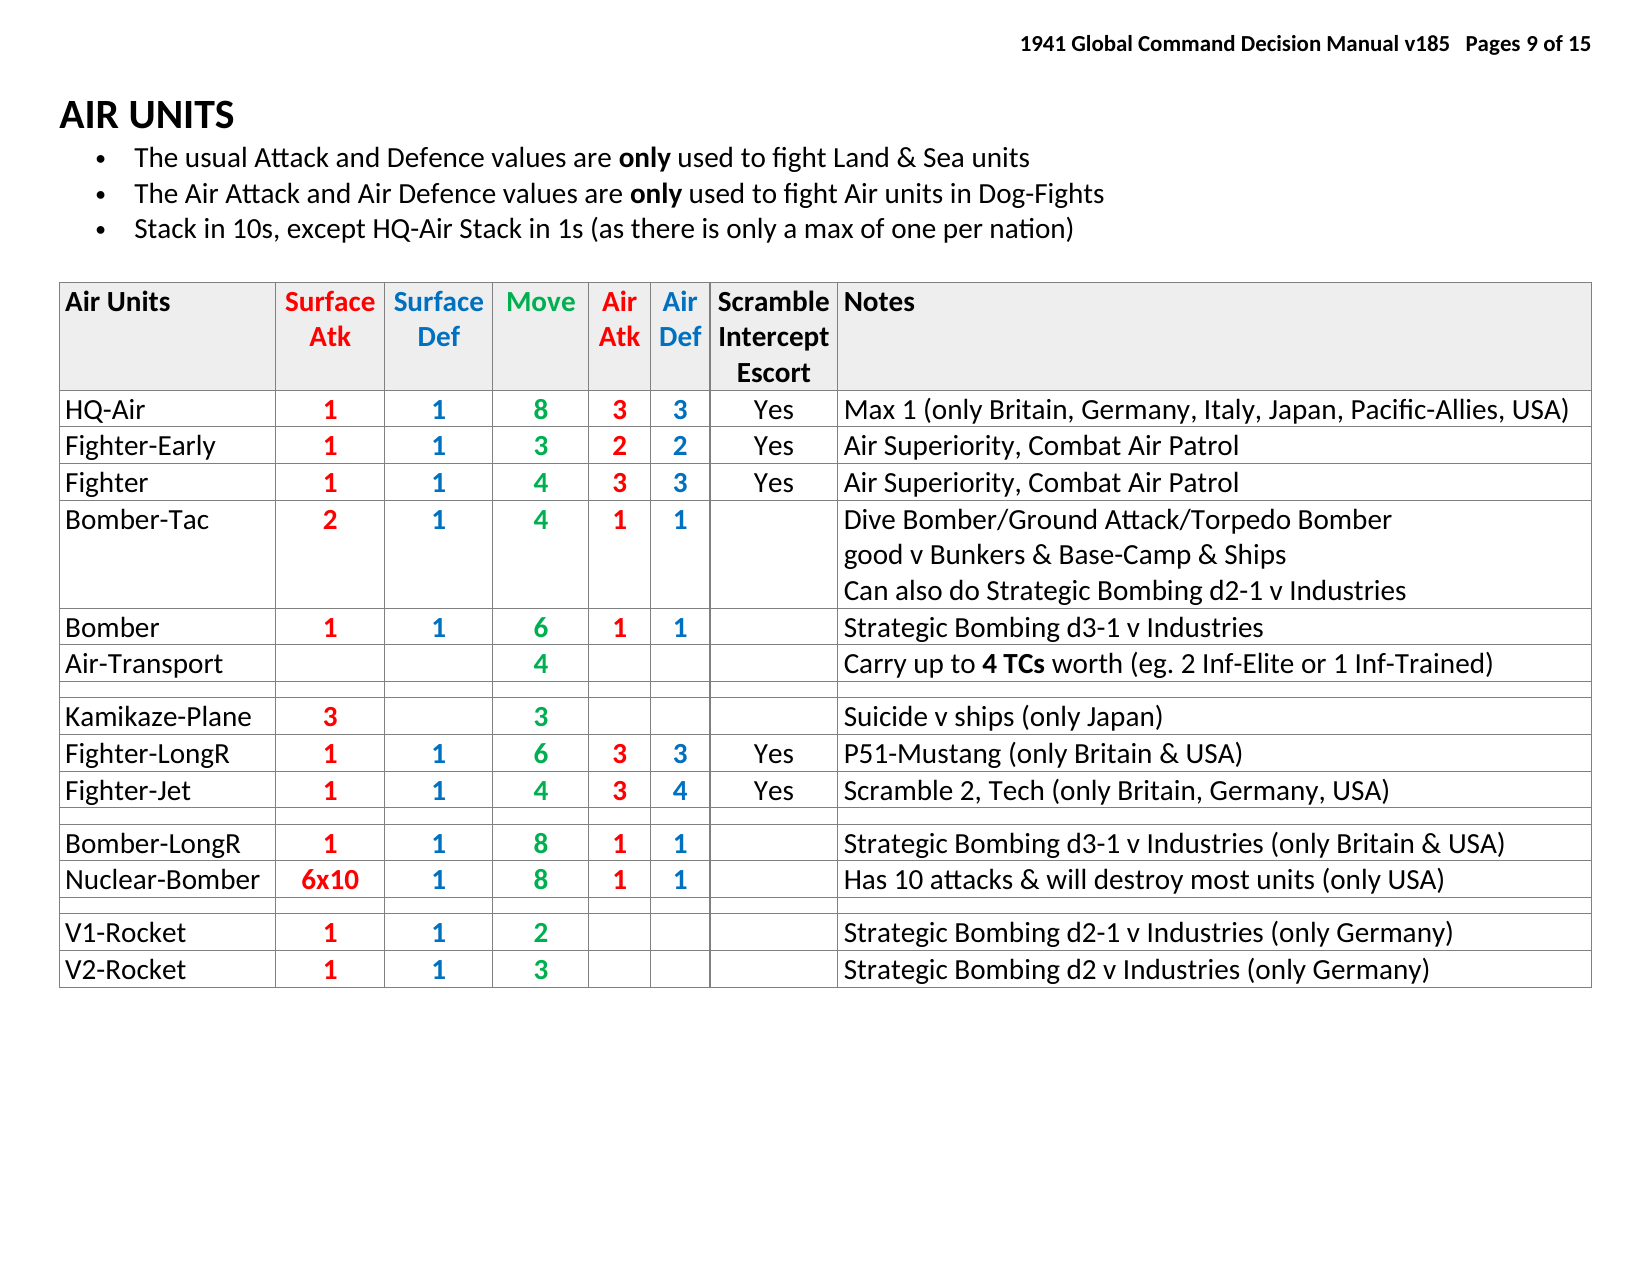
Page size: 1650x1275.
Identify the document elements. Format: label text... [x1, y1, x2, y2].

table_cell [589, 914, 650, 950]
table_cell 1 [589, 609, 650, 644]
table_cell 3 [493, 951, 588, 987]
table_cell Strategic Bombing d3-1 v Industries (only Britain & USA) [838, 825, 1591, 860]
table_cell Kamikaze-Plane [60, 698, 275, 734]
table_cell 3 [589, 772, 650, 807]
table_cell 1 [276, 951, 384, 987]
table_cell 4 [493, 464, 588, 500]
table_header Notes [838, 283, 1591, 390]
table_cell 1 [385, 825, 492, 860]
table_cell [60, 808, 275, 824]
table_cell [589, 645, 650, 681]
table_cell [589, 951, 650, 987]
table_cell 8 [493, 861, 588, 897]
table_cell [589, 698, 650, 734]
table_cell [838, 682, 1591, 697]
table_cell 1 [589, 861, 650, 897]
table_cell 1 [589, 825, 650, 860]
table_cell Yes [711, 464, 837, 500]
table_cell [493, 682, 588, 697]
table_cell 1 [589, 501, 650, 608]
table_cell [651, 914, 709, 950]
table_cell [651, 698, 709, 734]
table_cell Air Superiority, Combat Air Patrol [838, 427, 1591, 463]
table_cell 3 [493, 427, 588, 463]
table_cell [711, 645, 837, 681]
table_cell 3 [589, 735, 650, 771]
table_header Move [493, 283, 588, 390]
table_cell [60, 898, 275, 913]
table_cell 1 [276, 914, 384, 950]
table_cell 1 [385, 501, 492, 608]
table_cell [651, 682, 709, 697]
table_cell 3 [651, 735, 709, 771]
table_cell 8 [493, 825, 588, 860]
table_cell 2 [651, 427, 709, 463]
table_cell Nuclear-Bomber [60, 861, 275, 897]
table_cell [493, 808, 588, 824]
table_cell 1 [385, 735, 492, 771]
table_header Air Units [60, 283, 275, 390]
table_cell [60, 682, 275, 697]
table_cell 6x10 [276, 861, 384, 897]
table_header Surface Atk [276, 283, 384, 390]
table_cell 1 [385, 609, 492, 644]
table_cell 3 [589, 391, 650, 426]
table_cell 3 [589, 464, 650, 500]
table_cell 1 [276, 825, 384, 860]
table_cell 1 [385, 772, 492, 807]
table_cell Carry up to 4 TCs worth (eg. 2 Inf-Elite or 1 Inf-Trained) [838, 645, 1591, 681]
table_cell [711, 861, 837, 897]
table_cell [493, 898, 588, 913]
table_cell Suicide v ships (only Japan) [838, 698, 1591, 734]
table_cell [711, 951, 837, 987]
table_cell [838, 898, 1591, 913]
table_cell [651, 951, 709, 987]
table_cell 4 [651, 772, 709, 807]
table_cell Strategic Bombing d2 v Industries (only Germany) [838, 951, 1591, 987]
table_cell [711, 609, 837, 644]
table_cell [276, 898, 384, 913]
list The usual Attack and Defence values are only used to fight Land & Sea units [97, 139, 1591, 175]
table_cell Yes [711, 772, 837, 807]
table_cell [651, 808, 709, 824]
table_cell Fighter [60, 464, 275, 500]
table_cell [385, 808, 492, 824]
table_cell HQ-Air [60, 391, 275, 426]
table_cell [385, 698, 492, 734]
table_cell [276, 682, 384, 697]
table_cell [711, 698, 837, 734]
table_cell [651, 898, 709, 913]
table_cell [711, 914, 837, 950]
table_cell [589, 808, 650, 824]
table_cell [385, 645, 492, 681]
table_cell 1 [385, 861, 492, 897]
table_cell 3 [276, 698, 384, 734]
table_cell Air-Transport [60, 645, 275, 681]
table_cell [838, 808, 1591, 824]
table_cell 3 [651, 391, 709, 426]
table_cell [711, 682, 837, 697]
table_cell [711, 501, 837, 608]
table_cell 1 [276, 609, 384, 644]
list The Air Attack and Air Defence values are only used to fight Air units in Dog-Fights [97, 175, 1591, 211]
table_cell 1 [385, 951, 492, 987]
table_cell Strategic Bombing d2-1 v Industries (only Germany) [838, 914, 1591, 950]
table_cell V2-Rocket [60, 951, 275, 987]
table_cell Dive Bomber/Ground Attack/Torpedo Bomber good v Bunkers & Base-Camp & Ships Can also do Strategic Bombing d2-1 v Industries [838, 501, 1591, 608]
table_cell 1 [651, 861, 709, 897]
table_cell [276, 645, 384, 681]
table_cell [711, 898, 837, 913]
table_cell Bomber-LongR [60, 825, 275, 860]
table_cell 1 [385, 427, 492, 463]
table_cell 1 [276, 427, 384, 463]
list Stack in 10s, except HQ-Air Stack in 1s (as there is only a max of one per nation) [97, 211, 1591, 246]
table_cell 1 [385, 391, 492, 426]
table_header Surface Def [385, 283, 492, 390]
table_cell Max 1 (only Britain, Germany, Italy, Japan, Pacific-Allies, USA) [838, 391, 1591, 426]
table_cell [385, 682, 492, 697]
table_cell 3 [651, 464, 709, 500]
table_header Air Atk [589, 283, 650, 390]
table_cell 1 [276, 735, 384, 771]
table_cell Has 10 attacks & will destroy most units (only USA) [838, 861, 1591, 897]
table_cell 1 [276, 391, 384, 426]
table_cell [651, 645, 709, 681]
table_cell 8 [493, 391, 588, 426]
table_cell 4 [493, 645, 588, 681]
table_cell Scramble 2, Tech (only Britain, Germany, USA) [838, 772, 1591, 807]
table_cell 1 [651, 501, 709, 608]
table_cell [385, 898, 492, 913]
table_cell 2 [493, 914, 588, 950]
table_cell [711, 825, 837, 860]
table_cell V1-Rocket [60, 914, 275, 950]
table_cell 1 [651, 609, 709, 644]
table_cell 2 [589, 427, 650, 463]
table_cell [276, 808, 384, 824]
table_header Scramble Intercept Escort [711, 283, 837, 390]
table_cell Fighter-Early [60, 427, 275, 463]
table_cell 4 [493, 501, 588, 608]
table_cell 6 [493, 735, 588, 771]
table_cell 2 [276, 501, 384, 608]
table_cell P51-Mustang (only Britain & USA) [838, 735, 1591, 771]
table_cell Yes [711, 391, 837, 426]
table_cell Bomber-Tac [60, 501, 275, 608]
table_cell 1 [385, 914, 492, 950]
table_cell 4 [493, 772, 588, 807]
table_cell Fighter-Jet [60, 772, 275, 807]
table_cell 3 [493, 698, 588, 734]
table_cell [711, 808, 837, 824]
table_cell Fighter-LongR [60, 735, 275, 771]
table_cell [589, 898, 650, 913]
table_header Air Def [651, 283, 709, 390]
table_cell Yes [711, 427, 837, 463]
table_cell [589, 682, 650, 697]
table_cell 1 [276, 464, 384, 500]
table_cell 1 [385, 464, 492, 500]
table_cell Yes [711, 735, 837, 771]
table_cell Strategic Bombing d3-1 v Industries [838, 609, 1591, 644]
table_cell Bomber [60, 609, 275, 644]
table_cell Air Superiority, Combat Air Patrol [838, 464, 1591, 500]
table_cell 6 [493, 609, 588, 644]
text AIR UNITS [59, 88, 1591, 139]
table_cell 1 [276, 772, 384, 807]
table_cell 1 [651, 825, 709, 860]
